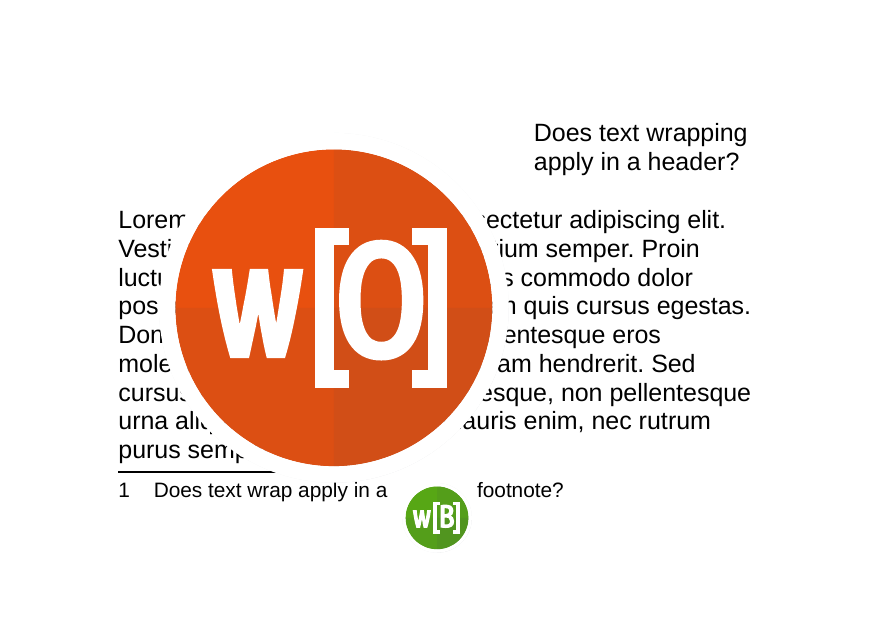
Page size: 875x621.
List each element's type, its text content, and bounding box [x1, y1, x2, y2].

text Lorem ipsum dolor sit amet, consectetur adipiscing elit. Vestibulum consequat mi quis pretium semper. Proin luctus orci ac neque venenatis, quis commodo dolor posuere. Curabitur dignissim sapien quis cursus egestas. Donec blandit auctor arcu, nec pellentesque eros molestie eget. In consectetur aliquam hendrerit. Sed cursus mauris vitae ligula pellentesque, non pellentesque urna aliquet. Fusce placerat mauris enim, nec rutrum purus semper vel. [118, 205, 253, 464]
text Lorem ipsum dolor sit amet, consectetur adipiscing elit. Vestibulum consequat mi quis pretium semper. Proin luctus orci ac neque venenatis, quis commodo dolor posuere. Curabitur dignissim sapien quis cursus egestas. Donec blandit auctor arcu, nec pellentesque eros molestie eget. In consectetur aliquam hendrerit. Sed cursus mauris vitae ligula pellentesque, non pellentesque urna aliquet. Fusce placerat mauris enim, nec rutrum purus semper vel. [415, 205, 756, 464]
text Does text wrap apply in a footnote? [118, 478, 756, 502]
